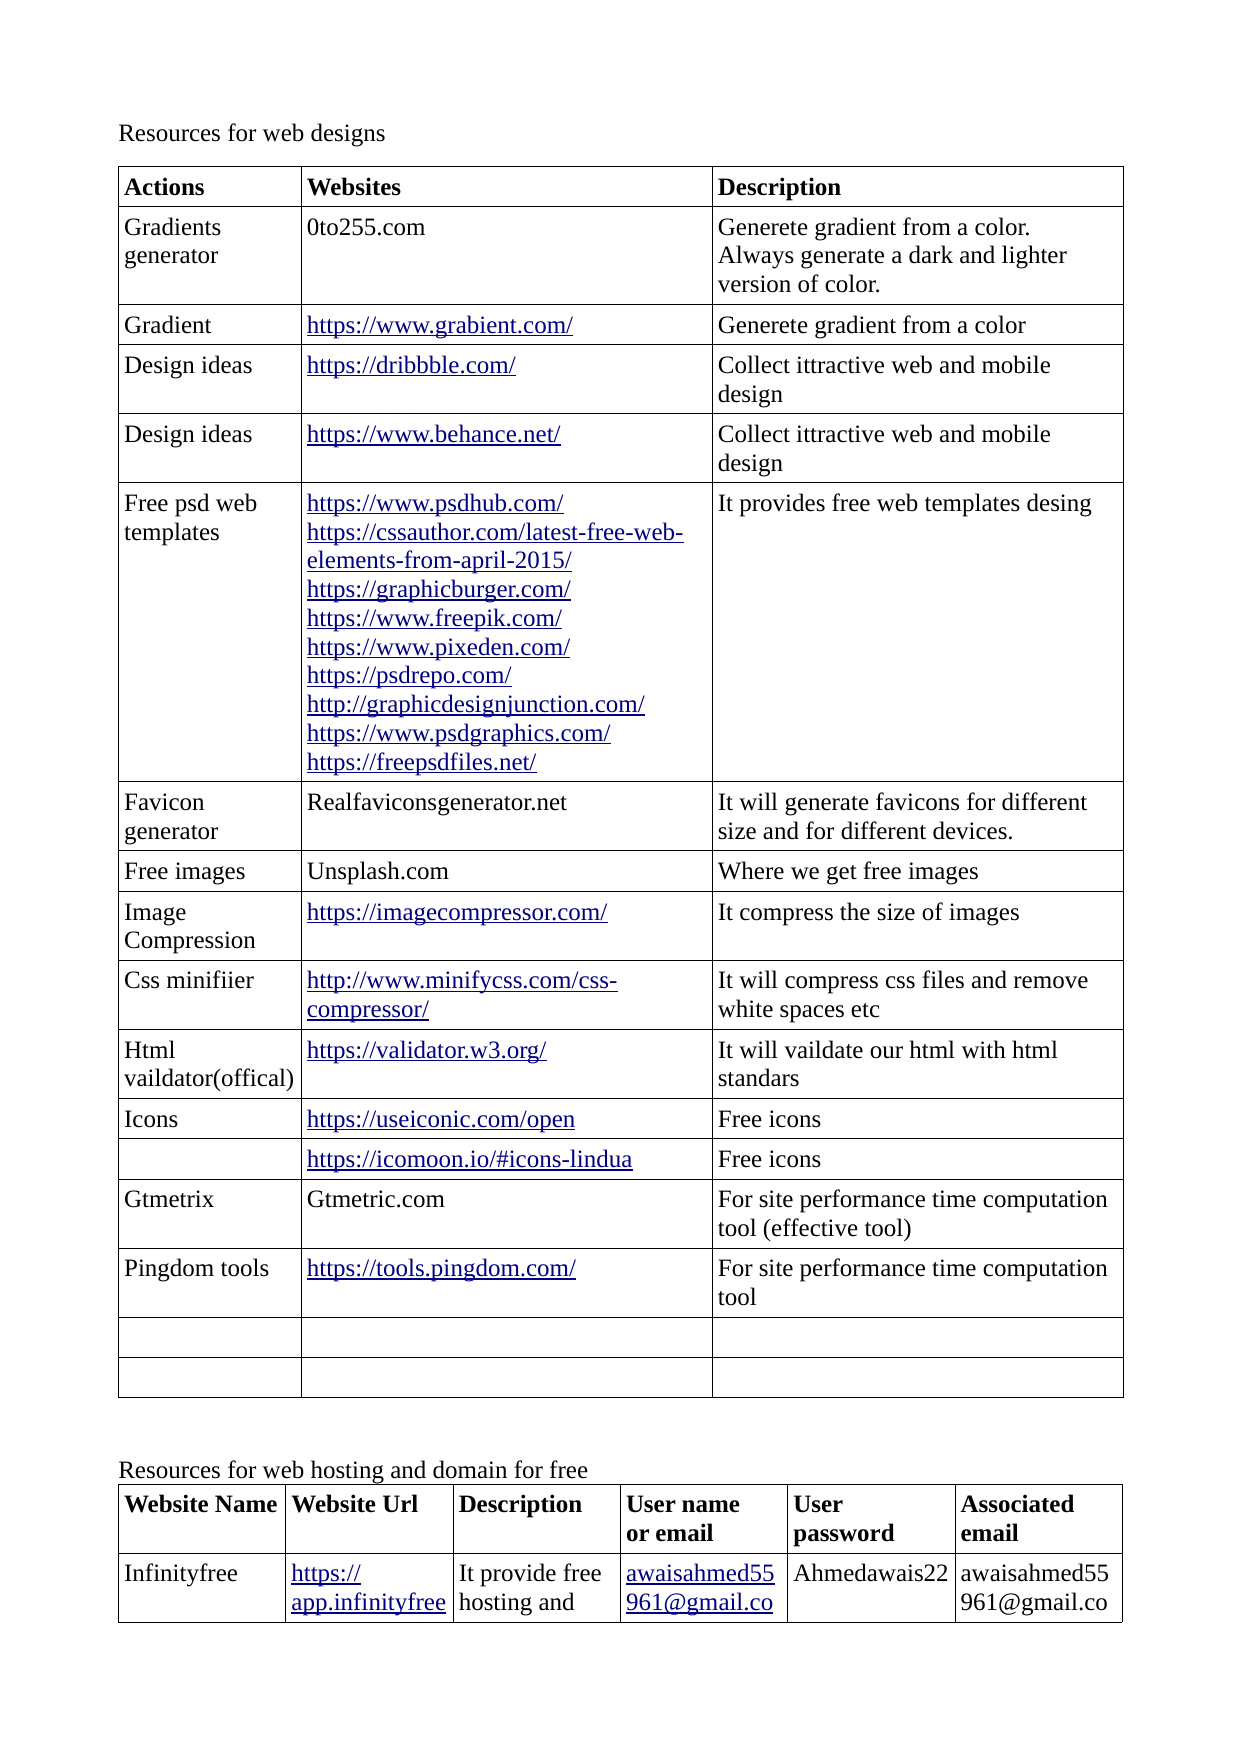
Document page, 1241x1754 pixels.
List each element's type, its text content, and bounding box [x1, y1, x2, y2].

table_cell Html vaildator(offical) [119, 1030, 301, 1098]
table_cell Css minifiier [119, 961, 301, 1029]
table_cell Free icons [713, 1099, 1123, 1138]
table_cell [119, 1358, 301, 1397]
table_cell Icons [119, 1099, 301, 1138]
table_cell Free images [119, 851, 301, 891]
table_cell Generete gradient from a color. Always generate a dark and lighter version of color. [713, 207, 1123, 304]
table_header Website Url [286, 1485, 453, 1553]
table_cell Unsplash.com [302, 851, 712, 891]
table_cell Where we get free images [713, 851, 1123, 891]
table_cell It provide free hosting and [454, 1554, 620, 1622]
table_cell Design ideas [119, 345, 301, 413]
table_cell Design ideas [119, 414, 301, 482]
table_cell It will compress css files and remove white spaces etc [713, 961, 1123, 1029]
table_cell It compress the size of images [713, 892, 1123, 960]
table_cell Infinityfree [119, 1554, 285, 1622]
table_header Websites [302, 167, 712, 206]
table_header Website Name [119, 1485, 285, 1553]
table_cell For site performance time computation tool (effective tool) [713, 1180, 1123, 1248]
table_cell It will generate favicons for different size and for different devices. [713, 782, 1123, 850]
table_cell http://www.minifycss.com/css-compressor/ [302, 961, 712, 1029]
table_cell https://www.psdhub.com/ https://cssauthor.com/latest-free-web-elements-from-april-2015/ https://graphicburger.com/ https://www.freepik.com/ https://www.pixeden.com/ https://psdrepo.com/ http://graphicdesignjunction.com/ https://www.psdgraphics.com/ https://freepsdfiles.net/ [302, 483, 712, 781]
table_cell [119, 1139, 301, 1178]
table_cell [302, 1318, 712, 1357]
table_cell [713, 1318, 1123, 1357]
table_cell https://useiconic.com/open [302, 1099, 712, 1138]
table_cell https://app.infinityfree [286, 1554, 453, 1622]
table_cell Collect ittractive web and mobile design [713, 414, 1123, 482]
table_cell Gtmetrix [119, 1180, 301, 1248]
table_cell Pingdom tools [119, 1249, 301, 1317]
table_cell Free psd web templates [119, 483, 301, 781]
table_header Associated email [956, 1485, 1122, 1553]
table_header User password [788, 1485, 955, 1553]
table_cell 0to255.com [302, 207, 712, 304]
table_cell https://validator.w3.org/ [302, 1030, 712, 1098]
table_header Description [454, 1485, 620, 1553]
text Resources for web designs [118, 118, 1122, 147]
table_header User name or email [621, 1485, 787, 1553]
table_cell https://www.grabient.com/ [302, 305, 712, 344]
table_cell https://tools.pingdom.com/ [302, 1249, 712, 1317]
table_cell awaisahmed55961@gmail.co [621, 1554, 787, 1622]
table_cell [302, 1358, 712, 1397]
table_cell https://imagecompressor.com/ [302, 892, 712, 960]
table_cell Collect ittractive web and mobile design [713, 345, 1123, 413]
table_cell https://www.behance.net/ [302, 414, 712, 482]
table_cell Gradient [119, 305, 301, 344]
table_cell https://dribbble.com/ [302, 345, 712, 413]
table_header Actions [119, 167, 301, 206]
table_cell Generete gradient from a color [713, 305, 1123, 344]
table_cell Gtmetric.com [302, 1180, 712, 1248]
table_cell https://icomoon.io/#icons-lindua [302, 1139, 712, 1178]
table_cell It provides free web templates desing [713, 483, 1123, 781]
text Resources for web hosting and domain for free [118, 1455, 1122, 1484]
table_cell [713, 1358, 1123, 1397]
table_cell awaisahmed55961@gmail.co [956, 1554, 1122, 1622]
table_cell Free icons [713, 1139, 1123, 1178]
table_cell It will vaildate our html with html standars [713, 1030, 1123, 1098]
table_cell Ahmedawais22 [788, 1554, 955, 1622]
table_cell Realfaviconsgenerator.net [302, 782, 712, 850]
table_header Description [713, 167, 1123, 206]
table_cell Favicon generator [119, 782, 301, 850]
table_cell [119, 1318, 301, 1357]
table_cell Image Compression [119, 892, 301, 960]
table_cell For site performance time computation tool [713, 1249, 1123, 1317]
table_cell Gradients generator [119, 207, 301, 304]
